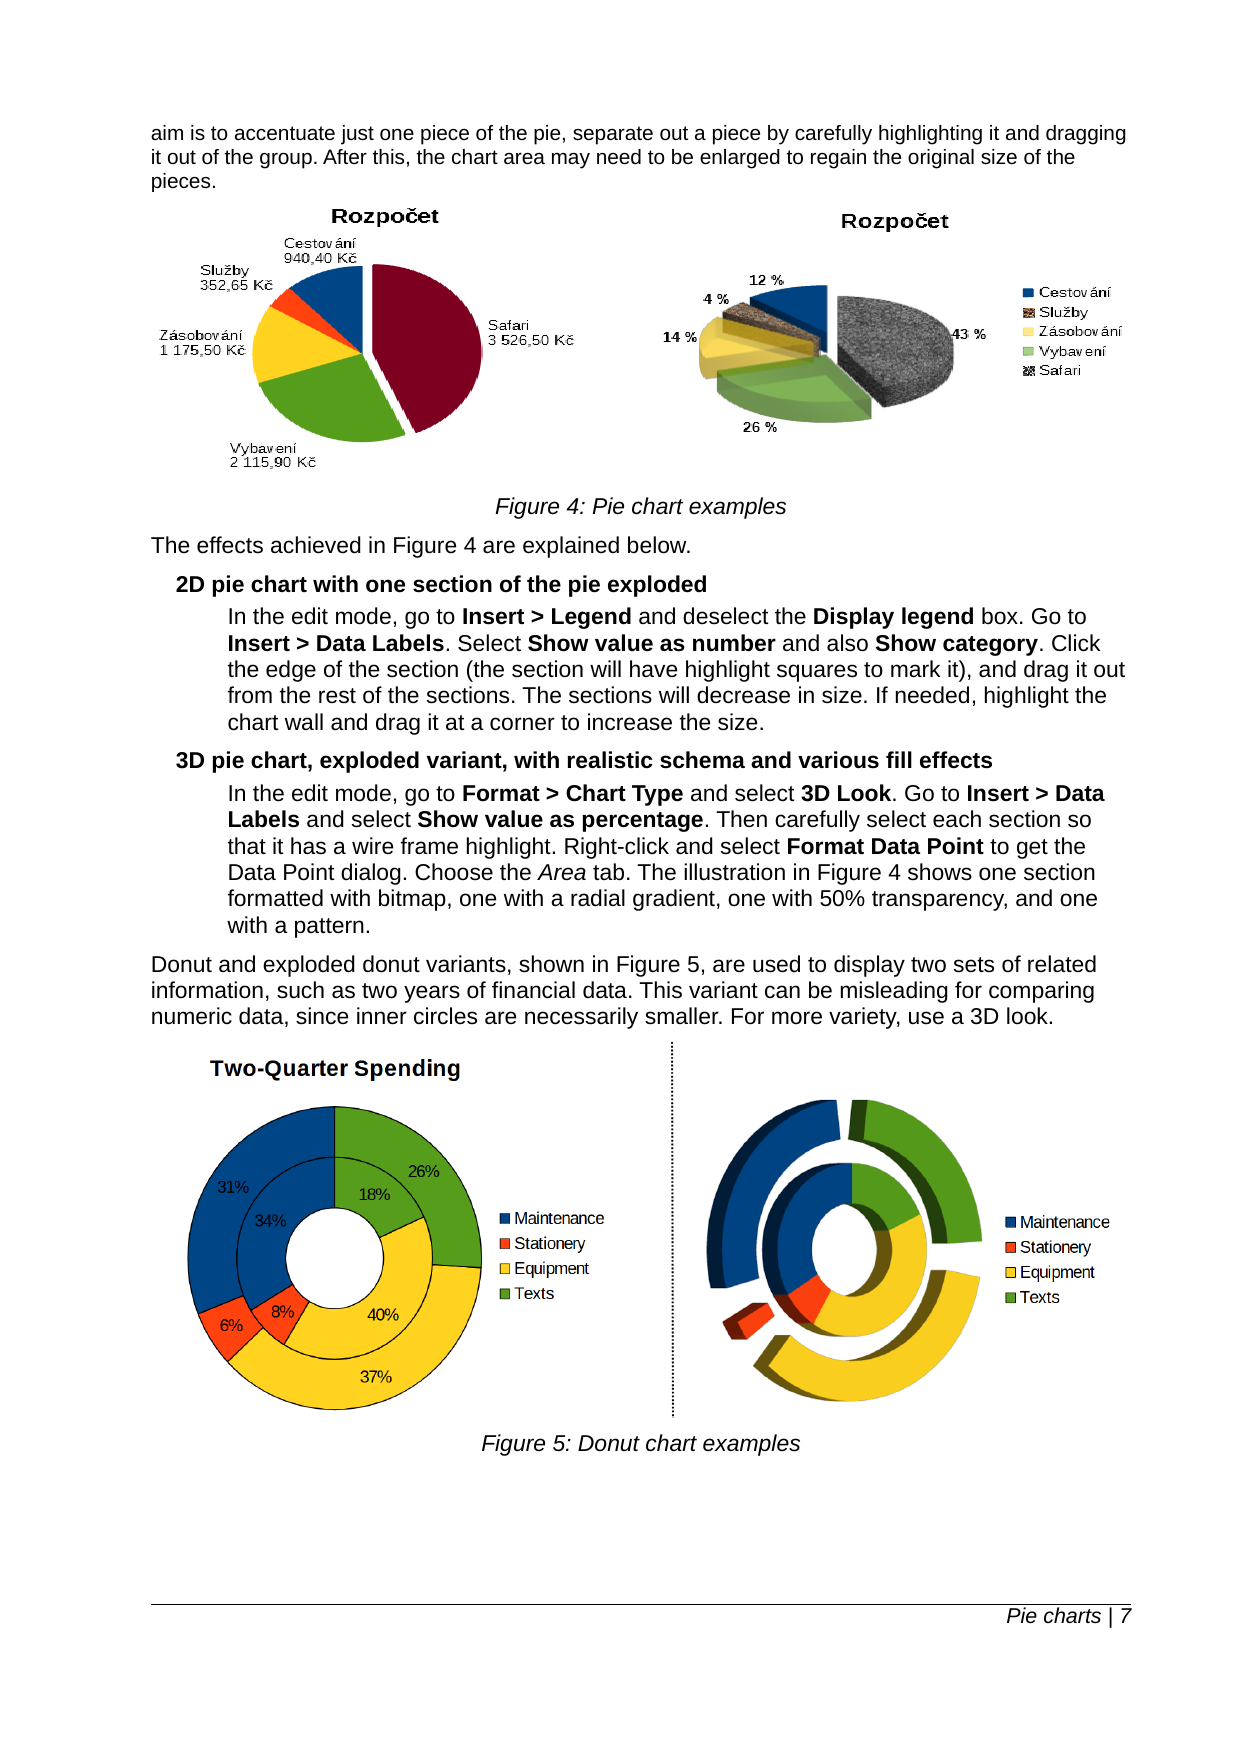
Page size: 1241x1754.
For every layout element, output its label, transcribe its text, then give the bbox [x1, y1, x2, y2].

text Donut and exploded donut variants, shown in Figure 5, are used to display two sets of related information, such as two years of financial data. This variant can be misleading for comparing numeric data, since inner circles are necessarily smaller. For more variety, use a 3D look. [151, 951, 1131, 1030]
picture [150, 192, 1132, 481]
text In the edit mode, go to Format > Chart Type and select 3D Look. Go to Insert > Data Labels and select Show value as percentage. Then carefully select each section so that it has a wire frame highlight. Right-click and select Format Data Point to get the Data Point dialog. Choose the Area tab. The illustration in Figure 4 shows one section formatted with bitmap, one with a radial gradient, one with 50% transparency, and one with a pattern. [227, 780, 1131, 938]
list The effects achieved in Figure 4 are explained below. [151, 532, 1131, 558]
text In the edit mode, go to Insert > Legend and deselect the Display legend box. Go to Insert > Data Labels. Select Show value as number and also Show category. Click the edge of the section (the section will have highlight squares to mark it), and drag it out from the rest of the sections. The sections will decrease in size. If needed, highlight the chart wall and drag it at a corner to increase the size. [227, 603, 1131, 735]
text Figure 5: Donut chart examples [172, 1429, 1109, 1456]
text Figure 4: Pie chart examples [151, 493, 1131, 519]
text 2D pie chart with one section of the pie exploded [176, 571, 1131, 597]
picture [172, 1042, 1110, 1418]
text 3D pie chart, exploded variant, with realistic schema and various fill effects [176, 747, 1131, 774]
text aim is to accentuate just one piece of the pie, separate out a piece by carefully highlighting it and dragging it out of the group. After this, the chart area may need to be enlarged to regain the original size of the pieces. [151, 121, 1131, 192]
